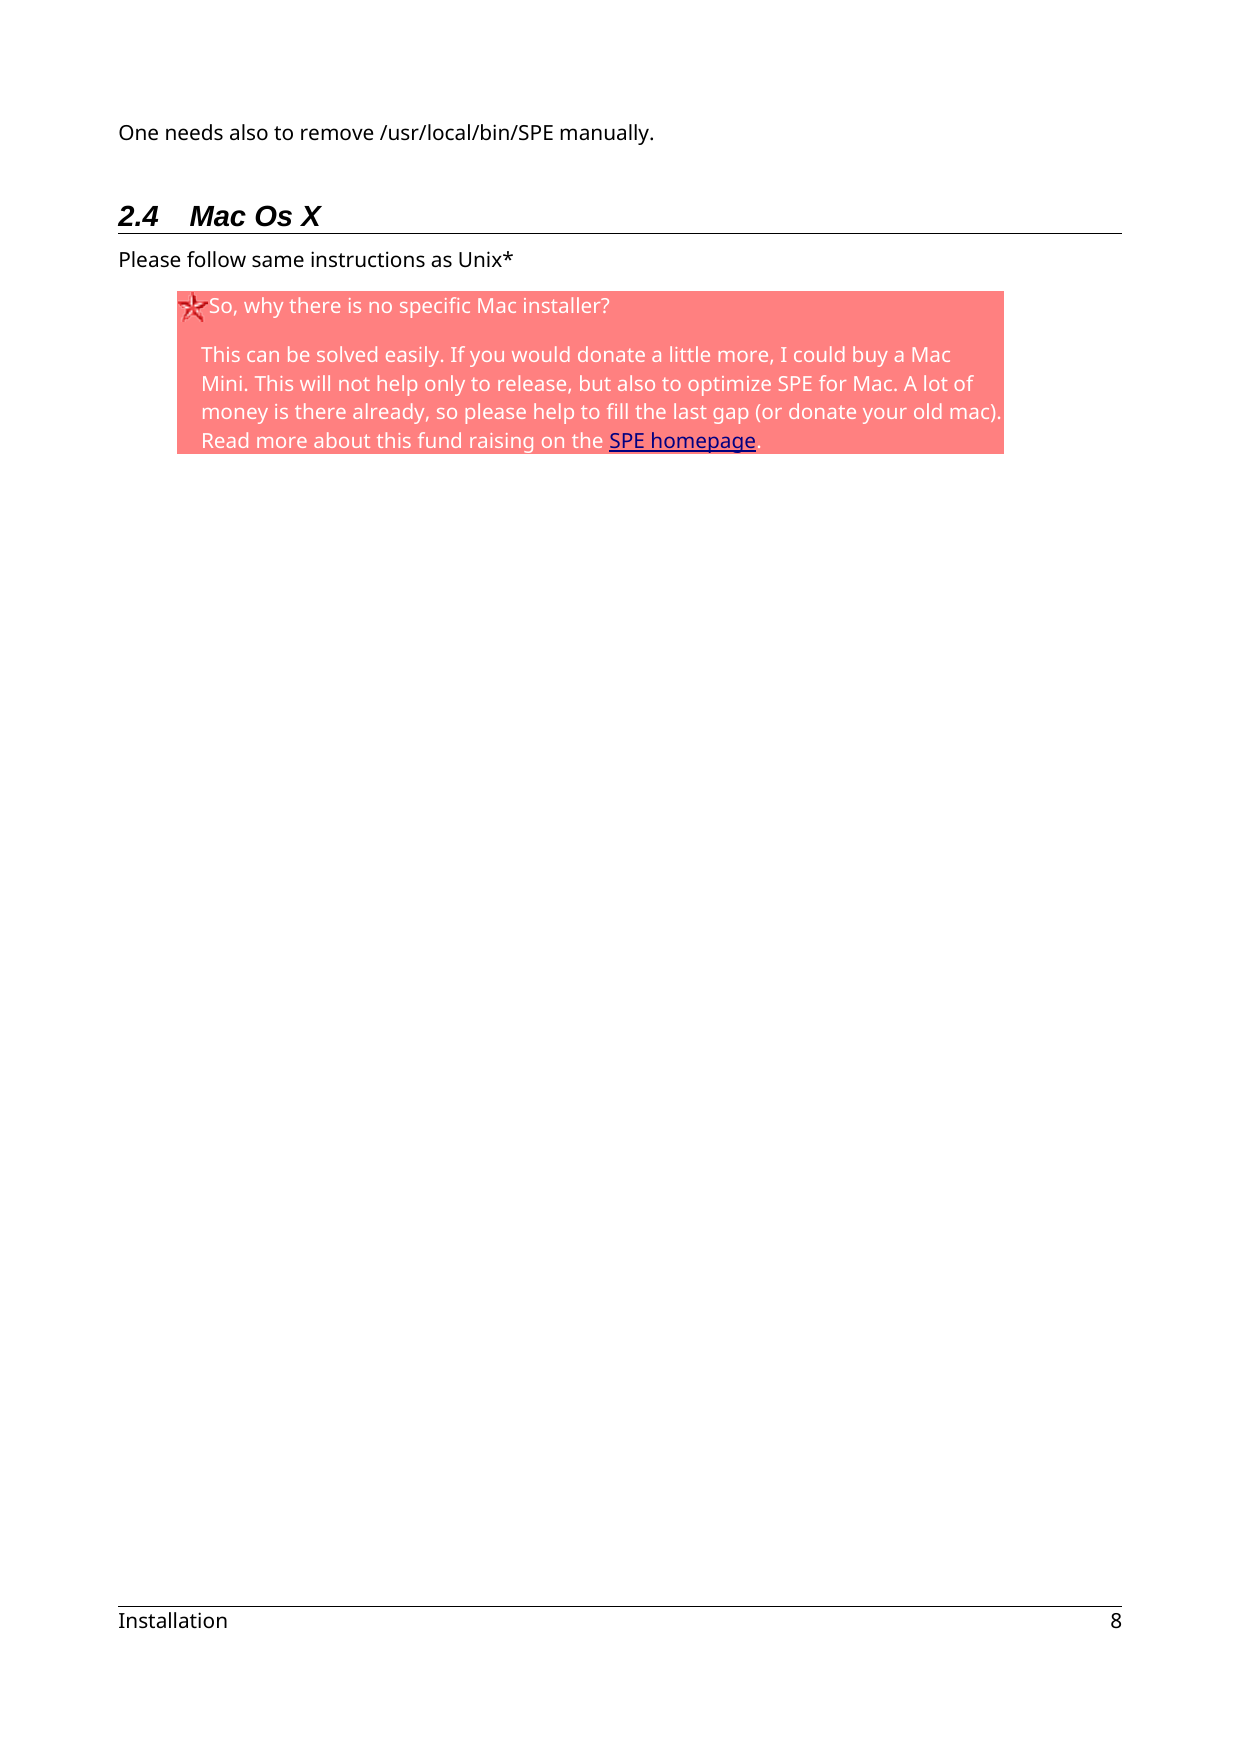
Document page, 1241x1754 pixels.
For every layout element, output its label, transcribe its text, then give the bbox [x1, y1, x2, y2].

text Please follow same instructions as Unix* [118, 245, 1122, 274]
text One needs also to remove /usr/local/bin/SPE manually. [118, 118, 1122, 147]
picture [178, 292, 208, 322]
subtitle Mac Os X [118, 200, 1122, 233]
list This can be solved easily. If you would donate a little more, I could buy a Mac Mini. This will not help only to release, but also to optimize SPE for Mac. A lot of money is there already, so please help to fill the last gap (or donate your old mac). Read more about this fund raising on the SPE homepage. [177, 341, 1004, 454]
list So, why there is no specific Mac installer? [177, 291, 1004, 323]
